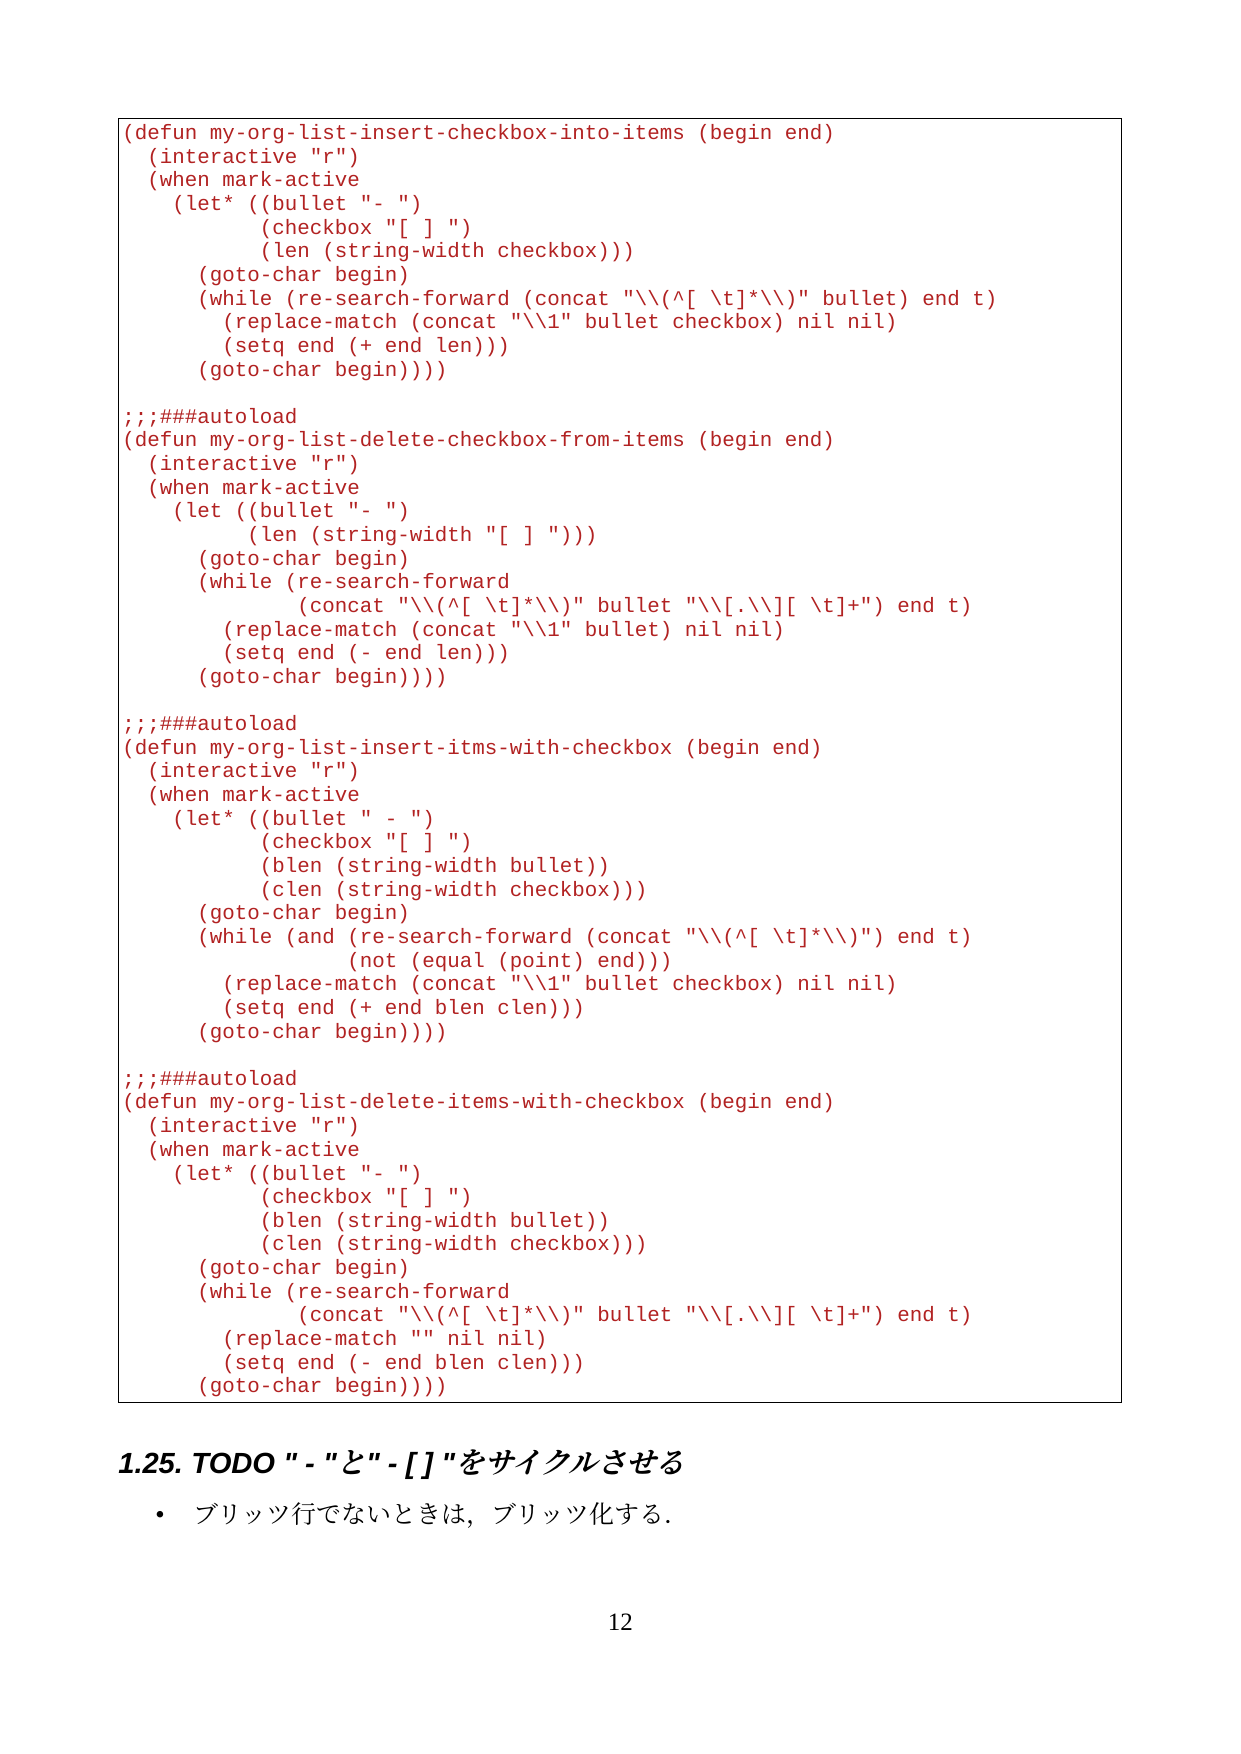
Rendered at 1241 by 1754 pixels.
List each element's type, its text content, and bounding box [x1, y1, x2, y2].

text (interactive "r") [119, 757, 1121, 780]
text (while (re-search-forward (concat "\\(^[ \t]*\\)" bullet) end t) [119, 284, 1121, 307]
text ;;;###autoload [119, 709, 1121, 733]
text (when mark-active [119, 473, 1121, 496]
text (not (equal (point) end))) [119, 946, 1121, 969]
text (replace-match (concat "\\1" bullet checkbox) nil nil) [119, 969, 1121, 993]
subtitle TODO " - "と" - [ ] "をサイクルさせる [118, 1440, 1122, 1482]
text (defun my-org-list-delete-checkbox-from-items (begin end) [119, 426, 1121, 449]
text (checkbox "[ ] ") [119, 827, 1121, 851]
text (checkbox "[ ] ") [119, 213, 1121, 236]
text (concat "\\(^[ \t]*\\)" bullet "\\[.\\][ \t]+") end t) [119, 591, 1121, 615]
text (clen (string-width checkbox))) [119, 1229, 1121, 1253]
text (len (string-width "[ ] "))) [119, 520, 1121, 544]
text (setq end (+ end len))) [119, 331, 1121, 354]
text (setq end (- end len))) [119, 638, 1121, 662]
text (goto-char begin) [119, 260, 1121, 284]
text ;;;###autoload [119, 402, 1121, 426]
text (interactive "r") [119, 142, 1121, 165]
text (goto-char begin)))) [119, 354, 1121, 378]
text (blen (string-width bullet)) [119, 851, 1121, 875]
text (goto-char begin) [119, 898, 1121, 922]
text (replace-match (concat "\\1" bullet checkbox) nil nil) [119, 307, 1121, 331]
text (goto-char begin) [119, 1253, 1121, 1277]
text (when mark-active [119, 1135, 1121, 1158]
text (interactive "r") [119, 449, 1121, 473]
text (goto-char begin)))) [119, 1371, 1121, 1402]
text (goto-char begin) [119, 544, 1121, 567]
list ブリッツ行でないときは，ブリッツ化する． [156, 1495, 1122, 1559]
text (concat "\\(^[ \t]*\\)" bullet "\\[.\\][ \t]+") end t) [119, 1300, 1121, 1324]
text (replace-match (concat "\\1" bullet) nil nil) [119, 615, 1121, 638]
text (while (re-search-forward [119, 1277, 1121, 1300]
text (blen (string-width bullet)) [119, 1206, 1121, 1229]
text (when mark-active [119, 165, 1121, 189]
text (clen (string-width checkbox))) [119, 875, 1121, 898]
text (goto-char begin)))) [119, 662, 1121, 686]
text ;;;###autoload [119, 1064, 1121, 1088]
text (while (re-search-forward [119, 567, 1121, 591]
text (setq end (+ end blen clen))) [119, 993, 1121, 1017]
text (while (and (re-search-forward (concat "\\(^[ \t]*\\)") end t) [119, 922, 1121, 946]
text (when mark-active [119, 780, 1121, 804]
text (len (string-width checkbox))) [119, 236, 1121, 260]
text (replace-match "" nil nil) [119, 1324, 1121, 1348]
text (let* ((bullet "- ") [119, 1158, 1121, 1182]
text (let* ((bullet "- ") [119, 189, 1121, 213]
text (defun my-org-list-insert-checkbox-into-items (begin end) [119, 119, 1121, 142]
text (interactive "r") [119, 1111, 1121, 1135]
text (setq end (- end blen clen))) [119, 1348, 1121, 1371]
text (defun my-org-list-insert-itms-with-checkbox (begin end) [119, 733, 1121, 757]
text (checkbox "[ ] ") [119, 1182, 1121, 1206]
text (goto-char begin)))) [119, 1017, 1121, 1040]
text (let* ((bullet " - ") [119, 804, 1121, 827]
text (let ((bullet "- ") [119, 496, 1121, 520]
text (defun my-org-list-delete-items-with-checkbox (begin end) [119, 1088, 1121, 1111]
